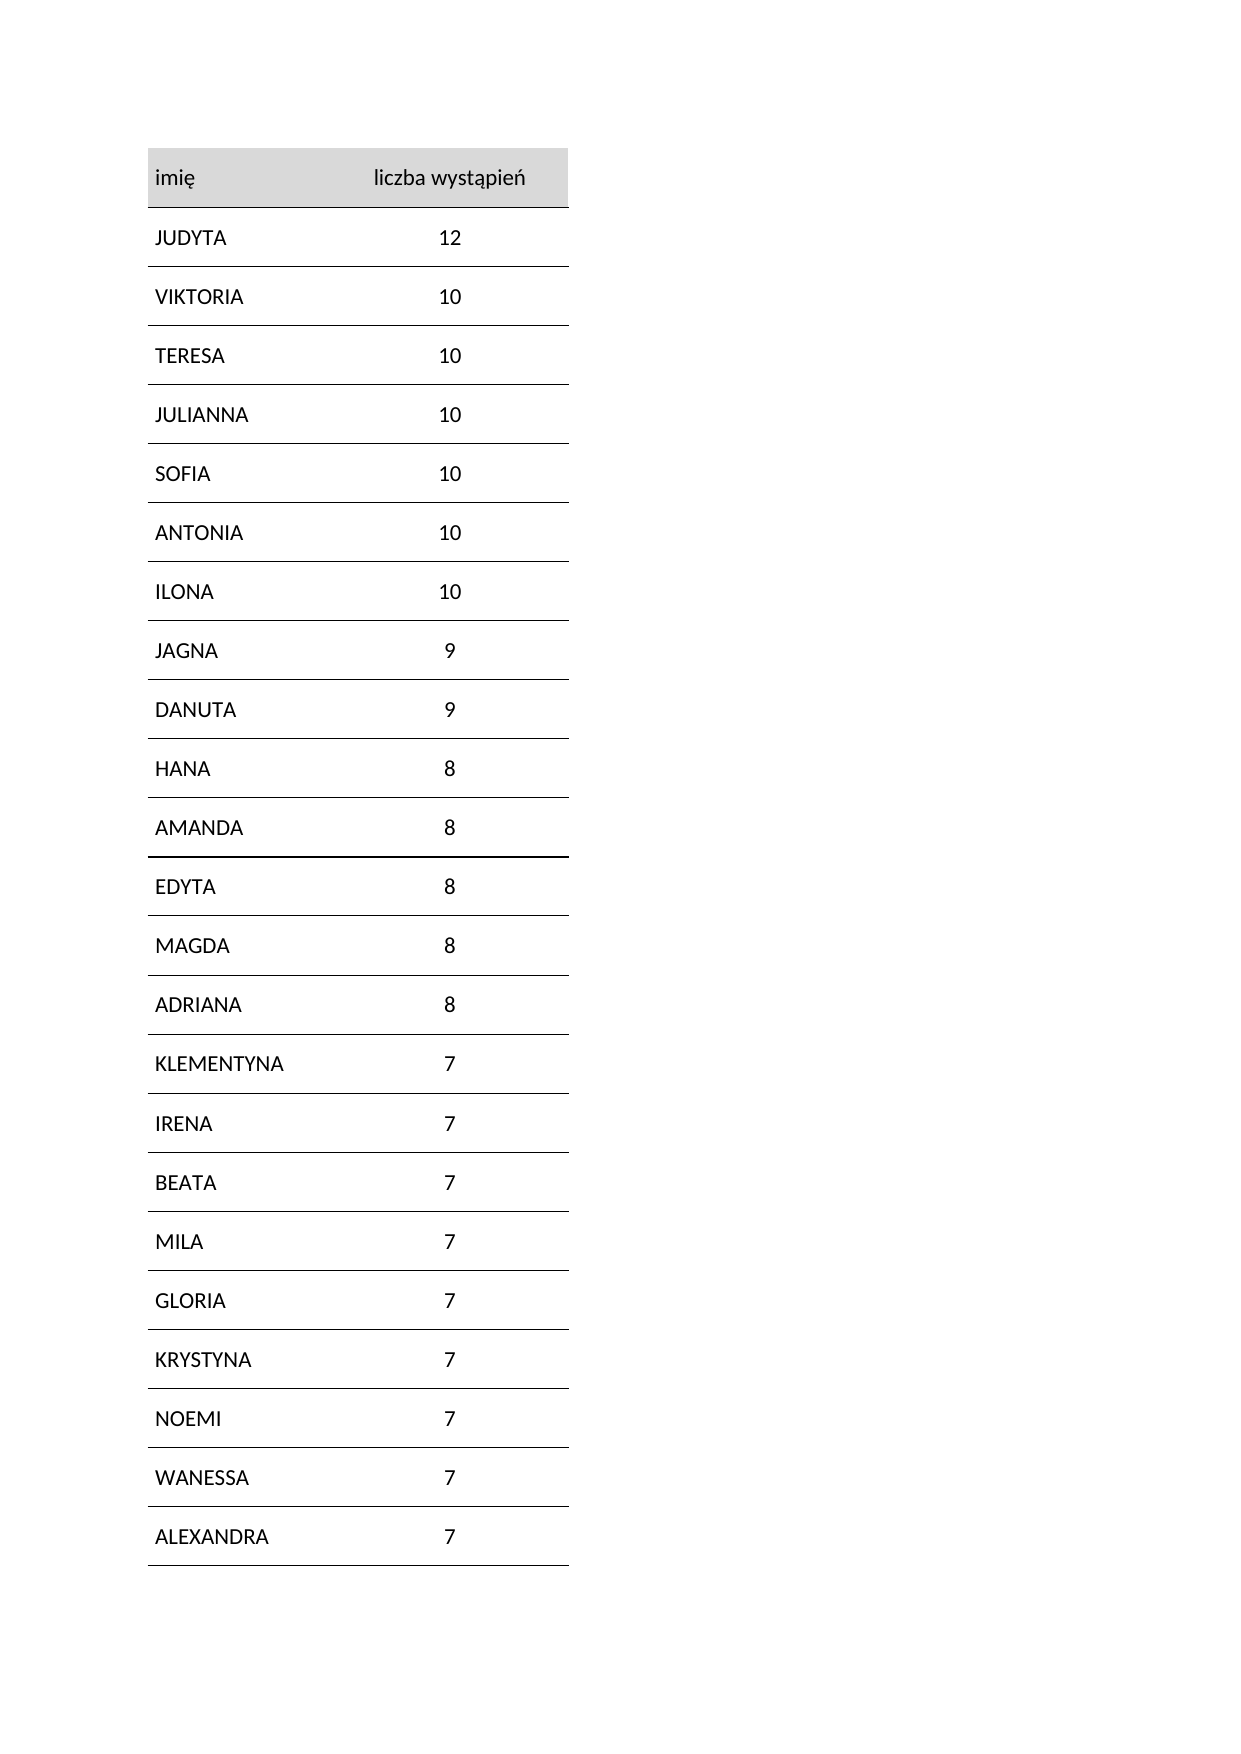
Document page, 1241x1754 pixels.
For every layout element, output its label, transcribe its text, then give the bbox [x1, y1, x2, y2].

table_cell GLORIA [148, 1271, 331, 1329]
table_cell ANTONIA [148, 503, 331, 561]
table_cell 7 [331, 1271, 568, 1329]
table_cell 8 [331, 739, 568, 797]
table_cell 10 [331, 444, 568, 502]
table_header liczba wystąpień [331, 148, 568, 207]
table_cell ALEXANDRA [148, 1507, 331, 1565]
table_cell KRYSTYNA [148, 1330, 331, 1388]
table_cell KLEMENTYNA [148, 1035, 331, 1093]
table_cell 10 [331, 503, 568, 561]
table_cell SOFIA [148, 444, 331, 502]
table_cell ADRIANA [148, 976, 331, 1033]
table_cell BEATA [148, 1153, 331, 1211]
table_cell WANESSA [148, 1448, 331, 1506]
table_cell VIKTORIA [148, 267, 331, 325]
table_cell DANUTA [148, 680, 331, 738]
table_cell 10 [331, 385, 568, 443]
table_cell 7 [331, 1094, 568, 1152]
table_cell 8 [331, 858, 568, 915]
table_cell 8 [331, 976, 568, 1033]
table_cell ILONA [148, 562, 331, 620]
table_cell 10 [331, 562, 568, 620]
table_cell 10 [331, 267, 568, 325]
table_cell 7 [331, 1507, 568, 1565]
table_cell 7 [331, 1330, 568, 1388]
table_cell AMANDA [148, 798, 331, 856]
table_cell HANA [148, 739, 331, 797]
table_cell EDYTA [148, 858, 331, 915]
table_cell IRENA [148, 1094, 331, 1152]
table_cell NOEMI [148, 1389, 331, 1447]
table_cell TERESA [148, 326, 331, 384]
table_cell 9 [331, 621, 568, 679]
table_cell 7 [331, 1153, 568, 1211]
table_cell 7 [331, 1448, 568, 1506]
table_cell JUDYTA [148, 208, 331, 266]
table_cell MAGDA [148, 916, 331, 974]
table_cell 8 [331, 798, 568, 856]
table_cell JULIANNA [148, 385, 331, 443]
table_cell 8 [331, 916, 568, 974]
table_header imię [148, 148, 331, 207]
table_cell 7 [331, 1212, 568, 1270]
table_cell 7 [331, 1035, 568, 1093]
table_cell MILA [148, 1212, 331, 1270]
table_cell 7 [331, 1389, 568, 1447]
table_cell 10 [331, 326, 568, 384]
table_cell 12 [331, 208, 568, 266]
table_cell JAGNA [148, 621, 331, 679]
table_cell 9 [331, 680, 568, 738]
